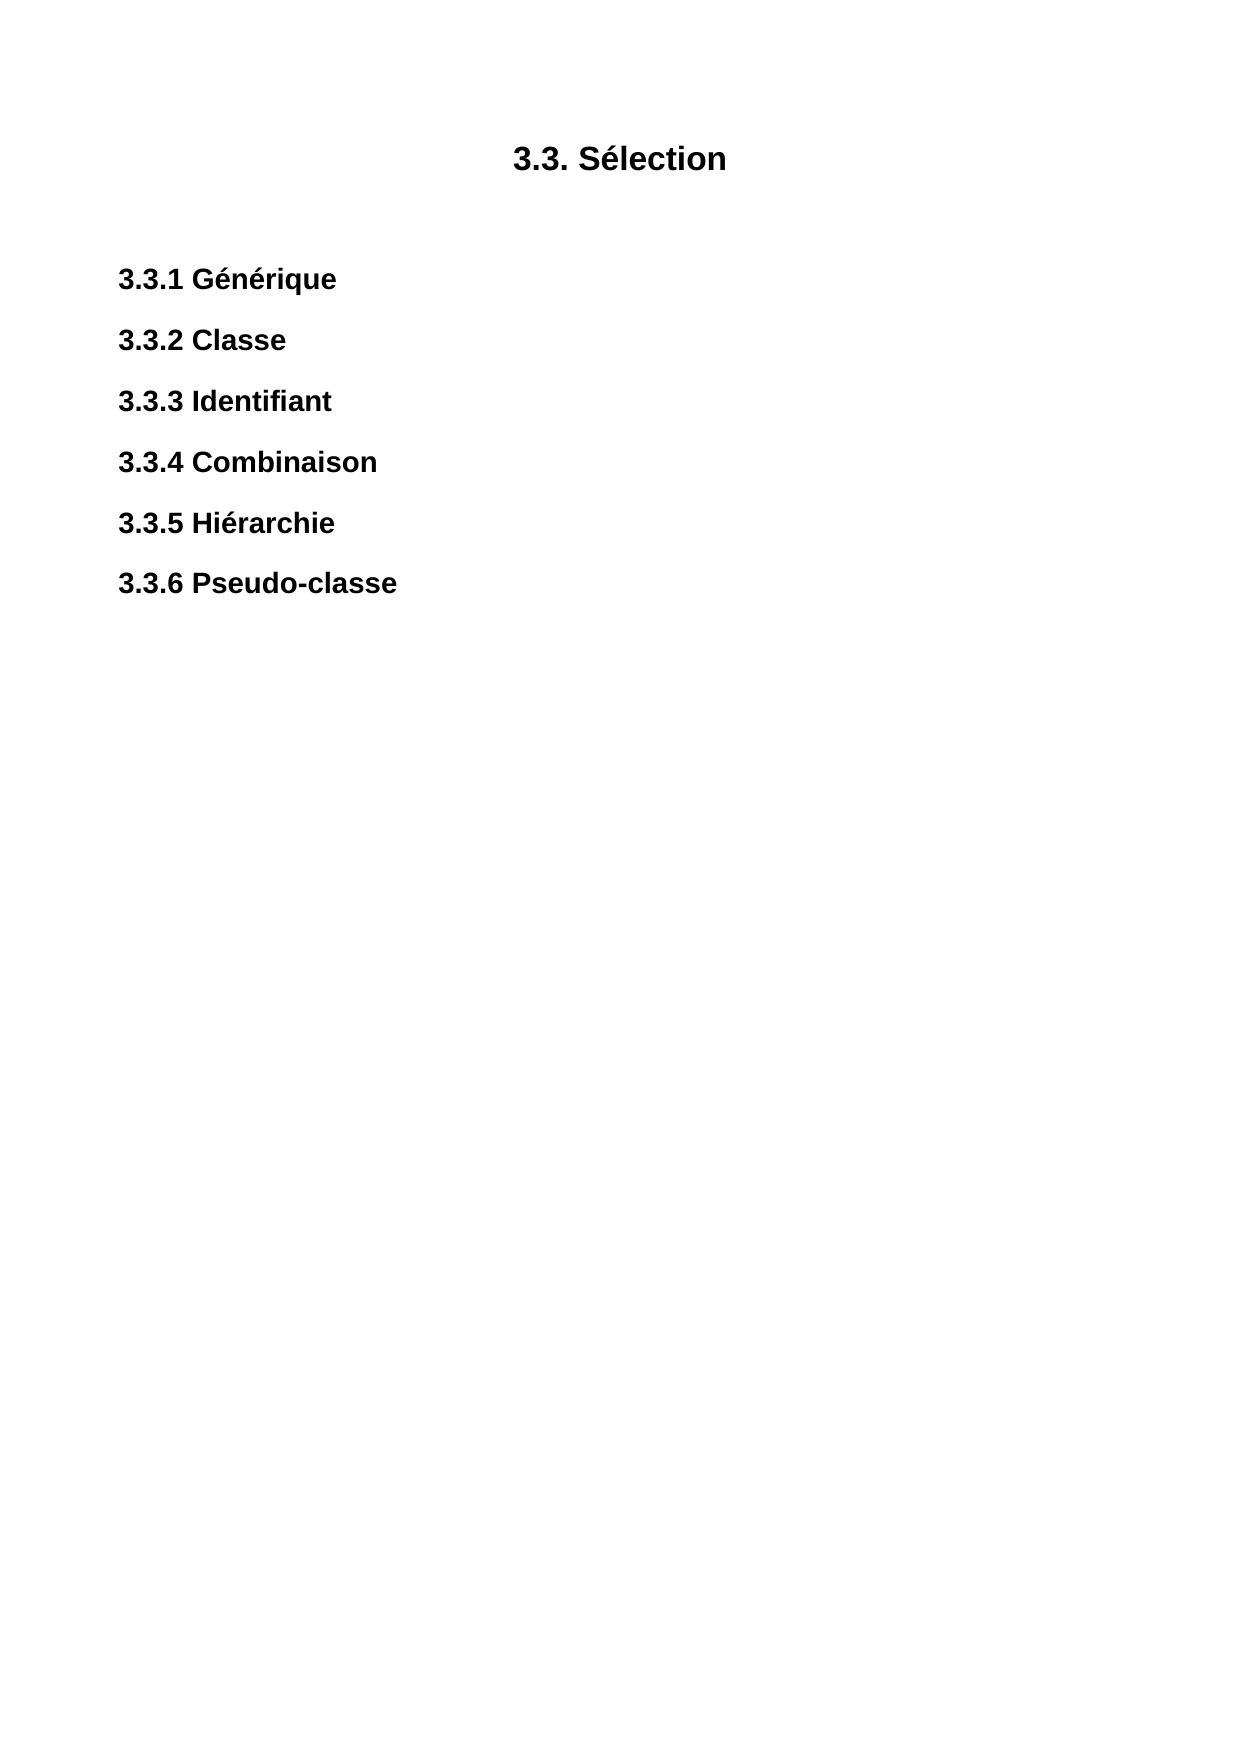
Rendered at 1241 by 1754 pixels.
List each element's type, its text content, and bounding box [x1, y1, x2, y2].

subtitle 3.3.3 Identifiant [118, 384, 1122, 418]
subtitle 3.3.2 Classe [118, 323, 1122, 357]
subtitle 3.3. Sélection [118, 139, 1122, 178]
subtitle 3.3.4 Combinaison [118, 445, 1122, 478]
subtitle 3.3.1 Générique [118, 262, 1122, 296]
subtitle 3.3.5 Hiérarchie [118, 506, 1122, 539]
subtitle 3.3.6 Pseudo-classe [118, 566, 1122, 600]
